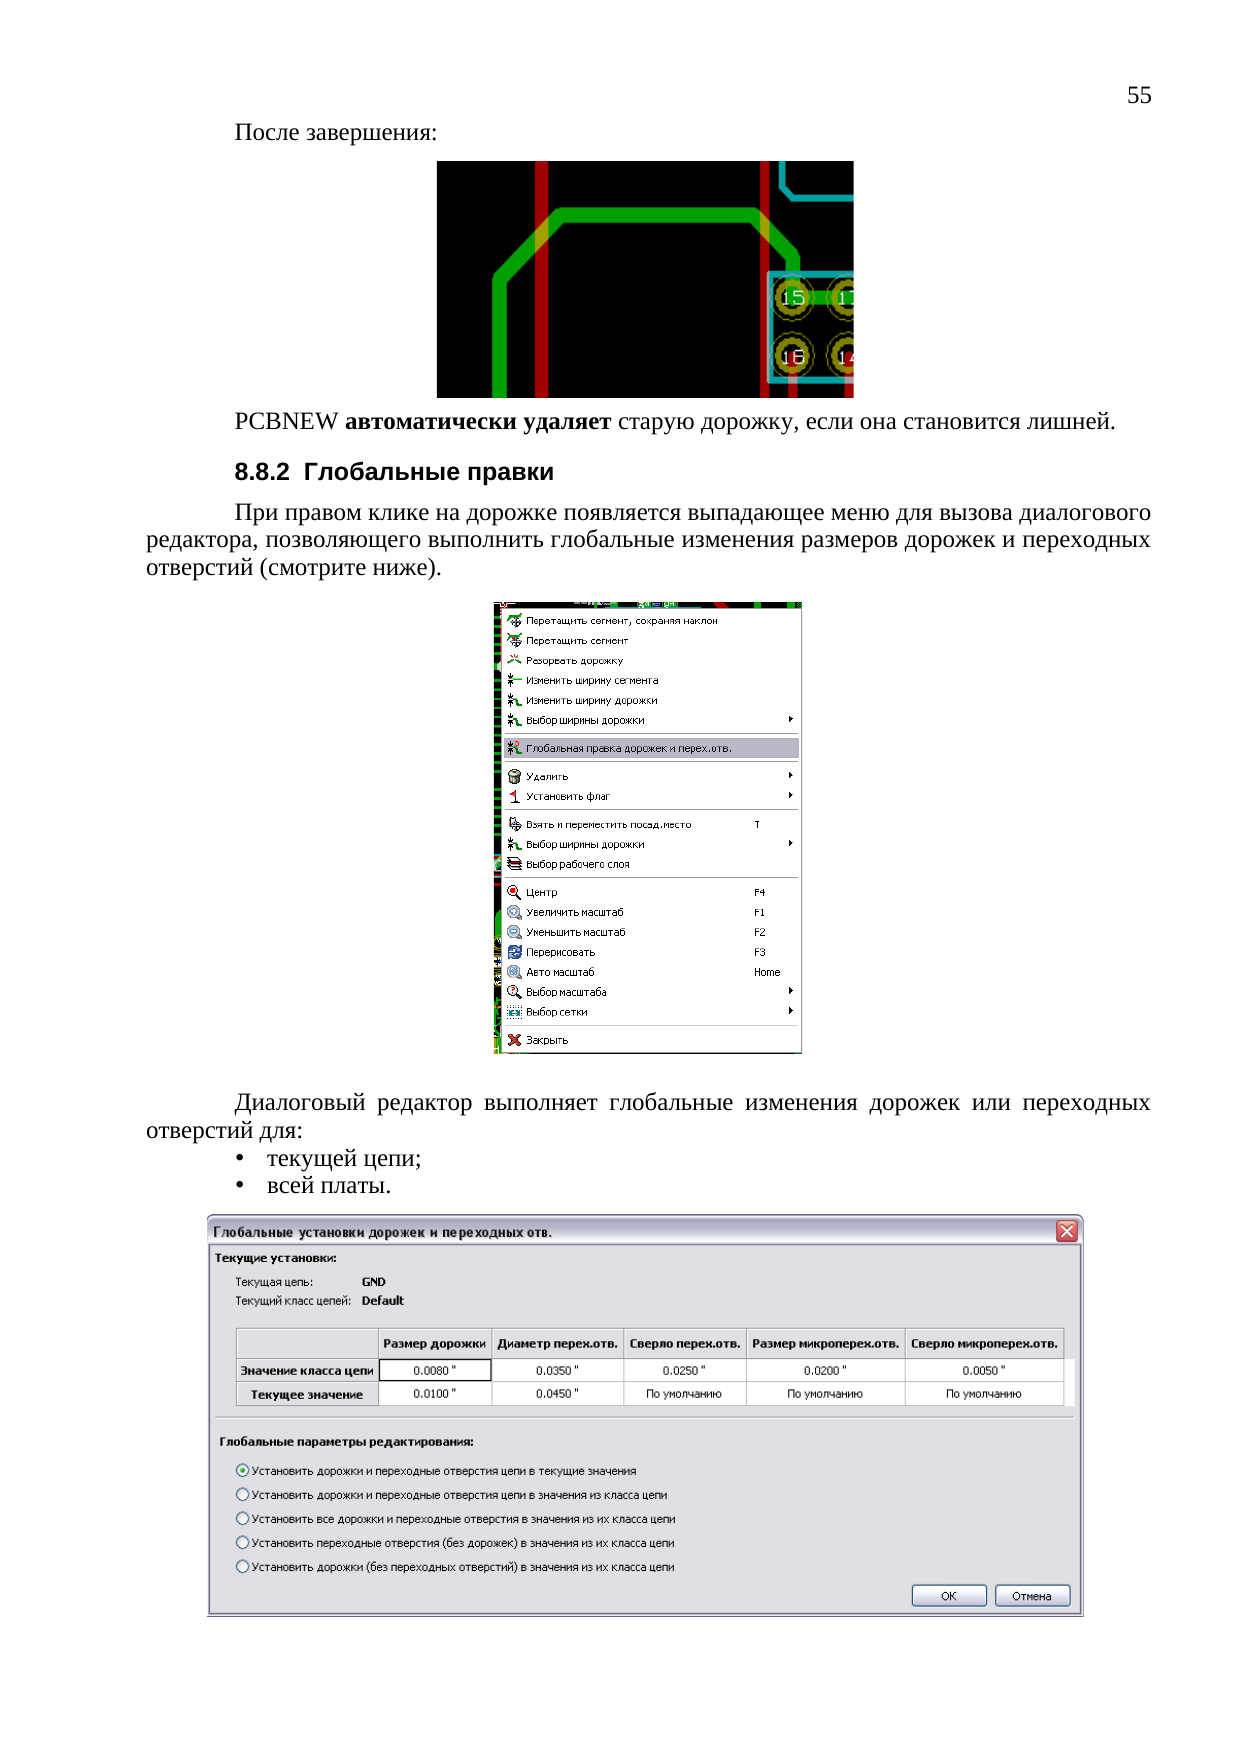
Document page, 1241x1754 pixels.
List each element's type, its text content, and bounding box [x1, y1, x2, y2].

picture [436, 161, 854, 398]
subtitle Глобальные правки [146, 458, 1152, 486]
list текущей цепи; [235, 1144, 1152, 1172]
list всей платы. [235, 1172, 1152, 1199]
text PCBNEW автоматически удаляет старую дорожку, если она становится лишней. [146, 407, 1152, 434]
text Диалоговый редактор выполняет глобальные изменения дорожек или переходных отверстий для: [146, 1088, 1152, 1144]
picture [207, 1214, 1084, 1617]
text После завершения: [146, 118, 1152, 146]
picture [493, 602, 803, 1054]
text При правом клике на дорожке появляется выпадающее меню для вызова диалогового редактора, позволяющего выполнить глобальные изменения размеров дорожек и переходных отверстий (смотрите ниже). [146, 498, 1152, 581]
